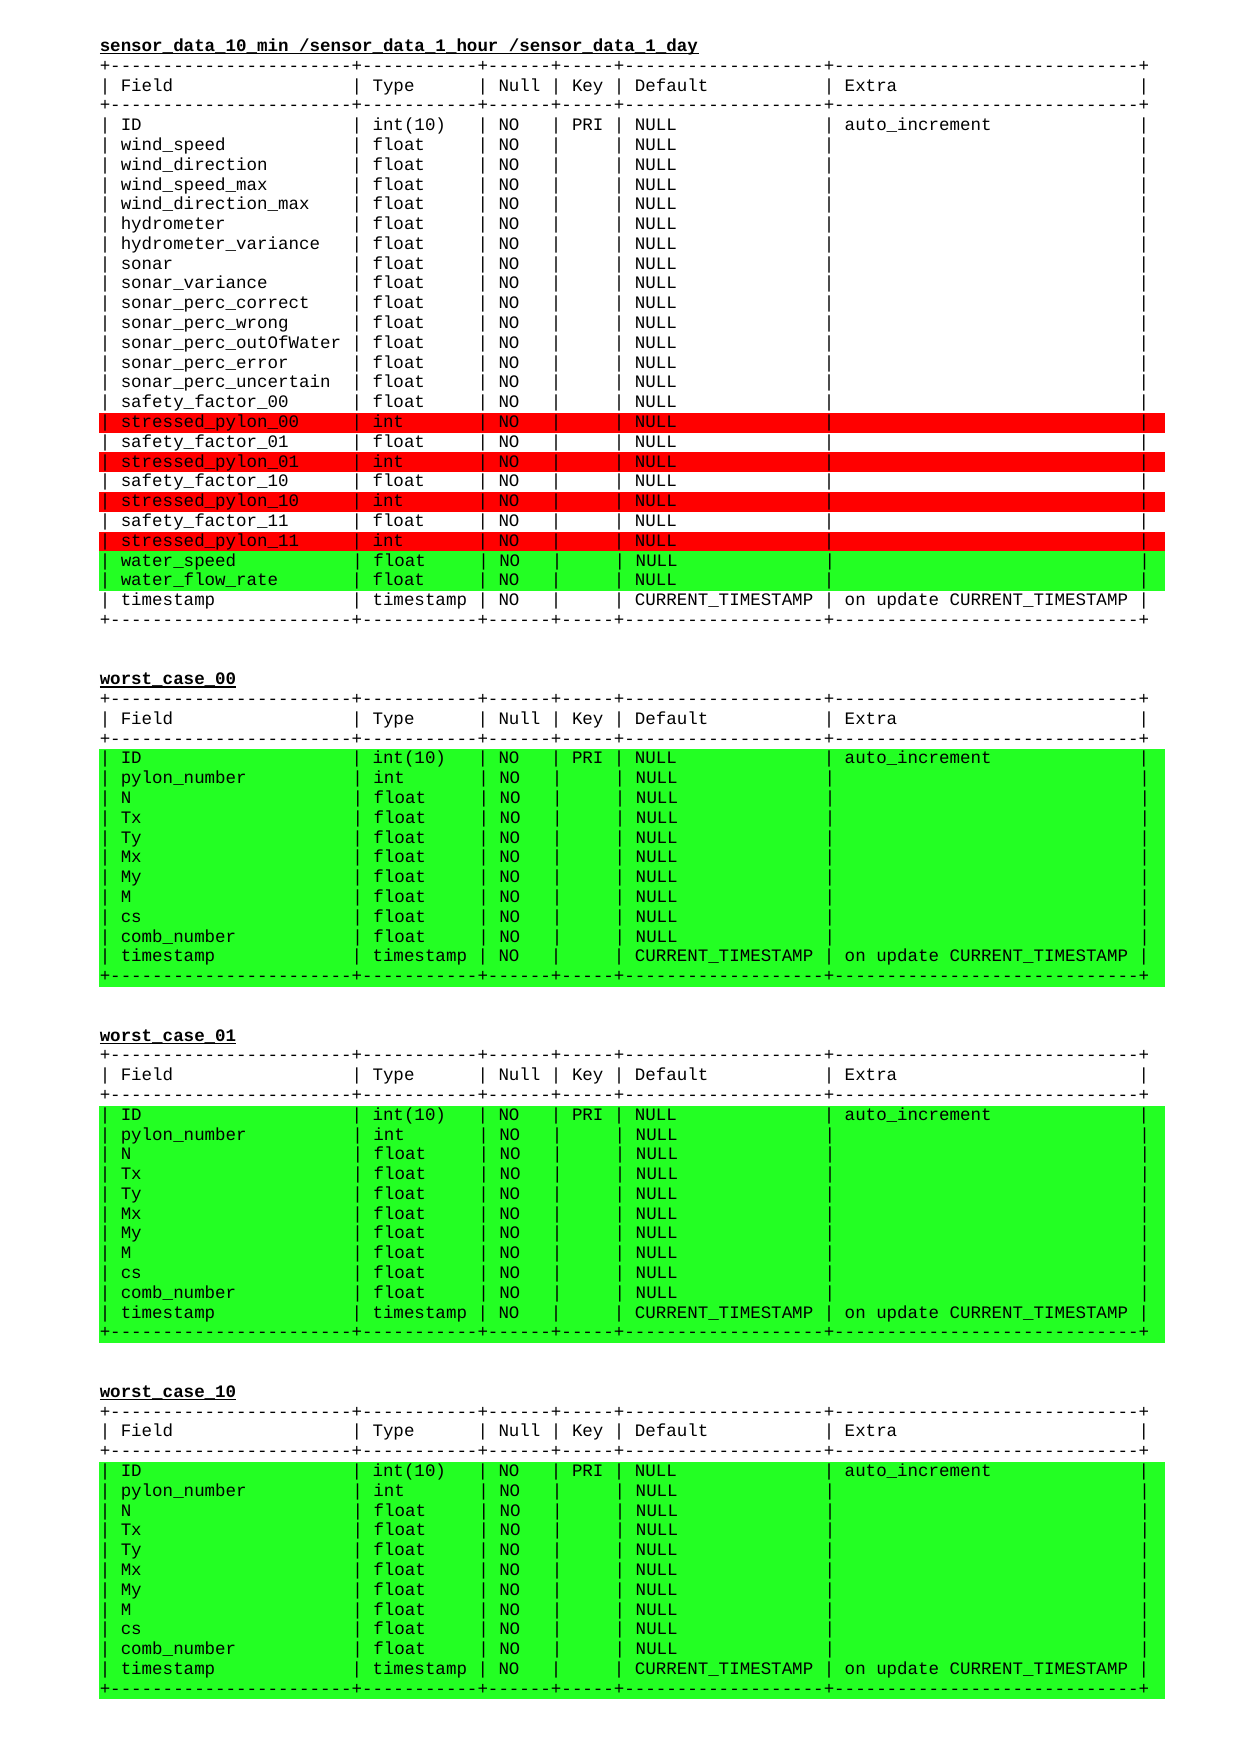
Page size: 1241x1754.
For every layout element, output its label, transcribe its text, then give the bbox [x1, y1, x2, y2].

text | M | float | NO | | NULL | | [99, 1600, 1165, 1620]
text | ID | int(10) | NO | PRI | NULL | auto_increment | [99, 1462, 1165, 1482]
text | wind_speed | float | NO | | NULL | | [99, 136, 1165, 156]
text | pylon_number | int | NO | | NULL | | [99, 1125, 1165, 1145]
text | ID | int(10) | NO | PRI | NULL | auto_increment | [99, 749, 1165, 769]
text | safety_factor_01 | float | NO | | NULL | | [99, 433, 1165, 452]
text +-----------------------+-----------+------+-----+-------------------+-----------------------------+ [99, 96, 1165, 116]
text | stressed_pylon_10 | int | NO | | NULL | | [99, 492, 1165, 512]
text +-----------------------+-----------+------+-----+-------------------+-----------------------------+ [99, 967, 1165, 987]
text | wind_speed_max | float | NO | | NULL | | [99, 175, 1165, 195]
text +-----------------------+-----------+------+-----+-------------------+-----------------------------+ [99, 1086, 1165, 1106]
text | N | float | NO | | NULL | | [99, 789, 1165, 809]
text | sonar | float | NO | | NULL | | [99, 254, 1165, 274]
text | Field | Type | Null | Key | Default | Extra | [99, 1066, 1165, 1086]
text sensor_data_10_min /sensor_data_1_hour /sensor_data_1_day [99, 37, 1165, 57]
text | cs | float | NO | | NULL | | [99, 1620, 1165, 1640]
text | stressed_pylon_01 | int | NO | | NULL | | [99, 452, 1165, 472]
text | safety_factor_10 | float | NO | | NULL | | [99, 472, 1165, 492]
text | safety_factor_11 | float | NO | | NULL | | [99, 512, 1165, 532]
text | stressed_pylon_11 | int | NO | | NULL | | [99, 532, 1165, 551]
text | cs | float | NO | | NULL | | [99, 1264, 1165, 1284]
text | N | float | NO | | NULL | | [99, 1145, 1165, 1165]
text | timestamp | timestamp | NO | | CURRENT_TIMESTAMP | on update CURRENT_TIMESTAMP | [99, 591, 1165, 611]
text | Ty | float | NO | | NULL | | [99, 1541, 1165, 1561]
text | cs | float | NO | | NULL | | [99, 908, 1165, 927]
text | ID | int(10) | NO | PRI | NULL | auto_increment | [99, 116, 1165, 136]
text | ID | int(10) | NO | PRI | NULL | auto_increment | [99, 1106, 1165, 1125]
text | Tx | float | NO | | NULL | | [99, 1165, 1165, 1185]
text | sonar_perc_wrong | float | NO | | NULL | | [99, 314, 1165, 334]
text | Field | Type | Null | Key | Default | Extra | [99, 1422, 1165, 1442]
text worst_case_00 [99, 670, 1165, 690]
text +-----------------------+-----------+------+-----+-------------------+-----------------------------+ [99, 611, 1165, 631]
text | Field | Type | Null | Key | Default | Extra | [99, 76, 1165, 96]
text +-----------------------+-----------+------+-----+-------------------+-----------------------------+ [99, 1679, 1165, 1699]
text | pylon_number | int | NO | | NULL | | [99, 769, 1165, 789]
text | comb_number | float | NO | | NULL | | [99, 927, 1165, 947]
text | water_speed | float | NO | | NULL | | [99, 551, 1165, 571]
text | safety_factor_00 | float | NO | | NULL | | [99, 393, 1165, 413]
text | sonar_variance | float | NO | | NULL | | [99, 274, 1165, 294]
text | wind_direction_max | float | NO | | NULL | | [99, 195, 1165, 215]
text | Field | Type | Null | Key | Default | Extra | [99, 710, 1165, 729]
text | Mx | float | NO | | NULL | | [99, 848, 1165, 868]
text | My | float | NO | | NULL | | [99, 868, 1165, 888]
text | Ty | float | NO | | NULL | | [99, 1185, 1165, 1204]
text worst_case_01 [99, 1026, 1165, 1046]
text +-----------------------+-----------+------+-----+-------------------+-----------------------------+ [99, 690, 1165, 710]
text worst_case_10 [99, 1383, 1165, 1402]
text | water_flow_rate | float | NO | | NULL | | [99, 571, 1165, 591]
text | timestamp | timestamp | NO | | CURRENT_TIMESTAMP | on update CURRENT_TIMESTAMP | [99, 1303, 1165, 1323]
text | Ty | float | NO | | NULL | | [99, 828, 1165, 848]
text | stressed_pylon_00 | int | NO | | NULL | | [99, 413, 1165, 433]
text | sonar_perc_correct | float | NO | | NULL | | [99, 294, 1165, 314]
text | Mx | float | NO | | NULL | | [99, 1204, 1165, 1224]
text | sonar_perc_outOfWater | float | NO | | NULL | | [99, 334, 1165, 353]
text | timestamp | timestamp | NO | | CURRENT_TIMESTAMP | on update CURRENT_TIMESTAMP | [99, 1660, 1165, 1679]
text | sonar_perc_error | float | NO | | NULL | | [99, 353, 1165, 373]
text | comb_number | float | NO | | NULL | | [99, 1284, 1165, 1303]
text | Tx | float | NO | | NULL | | [99, 1521, 1165, 1541]
text +-----------------------+-----------+------+-----+-------------------+-----------------------------+ [99, 1442, 1165, 1462]
text | comb_number | float | NO | | NULL | | [99, 1640, 1165, 1660]
text | sonar_perc_uncertain | float | NO | | NULL | | [99, 373, 1165, 393]
text | M | float | NO | | NULL | | [99, 888, 1165, 908]
text | My | float | NO | | NULL | | [99, 1224, 1165, 1244]
text | Mx | float | NO | | NULL | | [99, 1561, 1165, 1581]
text +-----------------------+-----------+------+-----+-------------------+-----------------------------+ [99, 729, 1165, 749]
text +-----------------------+-----------+------+-----+-------------------+-----------------------------+ [99, 57, 1165, 76]
text +-----------------------+-----------+------+-----+-------------------+-----------------------------+ [99, 1323, 1165, 1343]
text | wind_direction | float | NO | | NULL | | [99, 156, 1165, 175]
text | Tx | float | NO | | NULL | | [99, 809, 1165, 828]
text | hydrometer | float | NO | | NULL | | [99, 215, 1165, 235]
text | timestamp | timestamp | NO | | CURRENT_TIMESTAMP | on update CURRENT_TIMESTAMP | [99, 947, 1165, 967]
text | My | float | NO | | NULL | | [99, 1581, 1165, 1600]
text | pylon_number | int | NO | | NULL | | [99, 1482, 1165, 1501]
text | hydrometer_variance | float | NO | | NULL | | [99, 235, 1165, 254]
text | N | float | NO | | NULL | | [99, 1501, 1165, 1521]
text +-----------------------+-----------+------+-----+-------------------+-----------------------------+ [99, 1046, 1165, 1066]
text | M | float | NO | | NULL | | [99, 1244, 1165, 1264]
text +-----------------------+-----------+------+-----+-------------------+-----------------------------+ [99, 1402, 1165, 1422]
